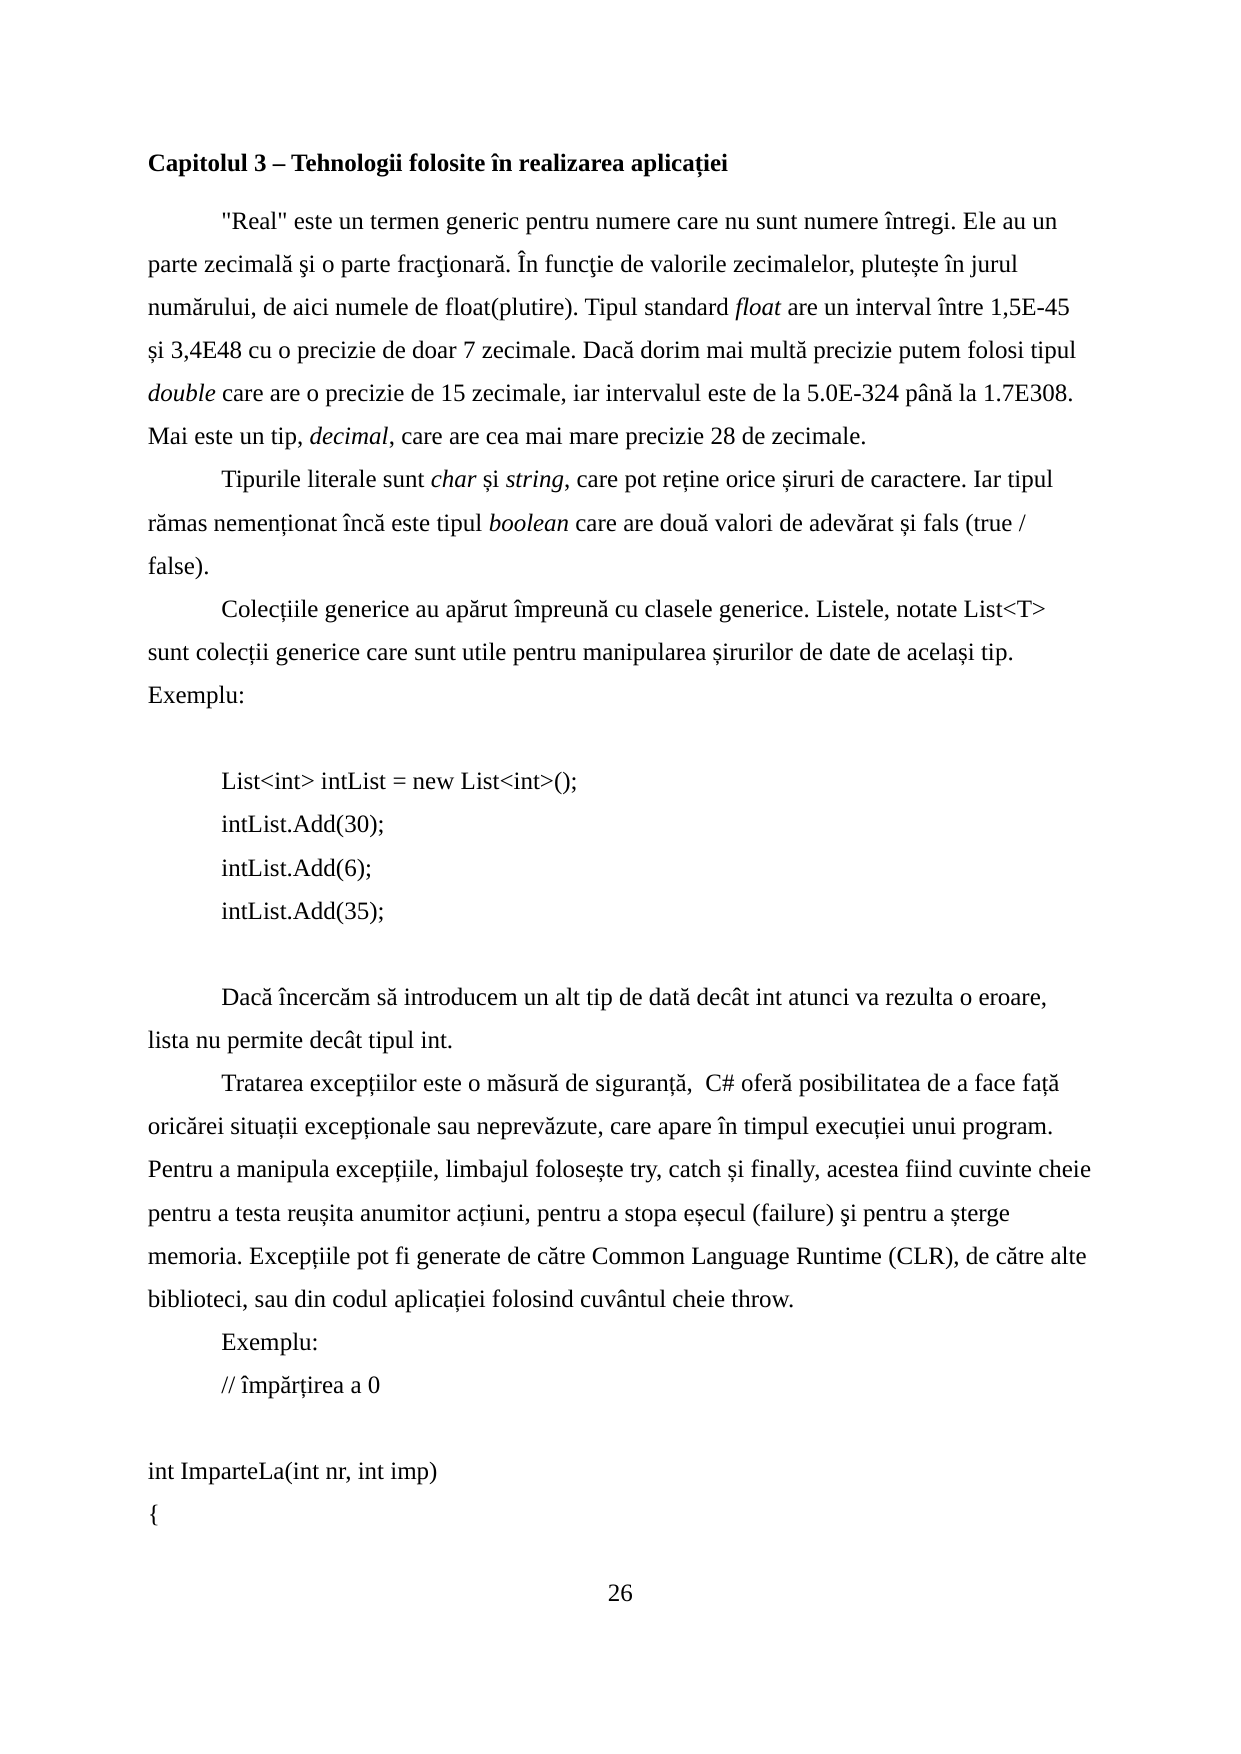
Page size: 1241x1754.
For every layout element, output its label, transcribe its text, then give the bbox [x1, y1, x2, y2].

text "Real" este un termen generic pentru numere care nu sunt numere întregi. Ele au un parte zecimală şi o parte fracţionară. În funcţie de valorile zecimalelor, plutește în jurul numărului, de aici numele de float(plutire). Tipul standard float are un interval între 1,5E-45 și 3,4E48 cu o precizie de doar 7 zecimale. Dacă dorim mai multă precizie putem folosi tipul double care are o precizie de 15 zecimale, iar intervalul este de la 5.0E-324 până la 1.7E308. Mai este un tip, decimal, care are cea mai mare precizie 28 de zecimale. [148, 206, 1093, 450]
text int ImparteLa(int nr, int imp) [148, 1456, 1093, 1485]
text Dacă încercăm să introducem un alt tip de dată decât int atunci va rezulta o eroare, lista nu permite decât tipul int. [148, 982, 1093, 1054]
text { [148, 1499, 1093, 1528]
text intList.Add(6); [148, 853, 1093, 881]
text Exemplu: [148, 1327, 1093, 1356]
text Tipurile literale sunt char și string, care pot reține orice șiruri de caractere. Iar tipul rămas nemenționat încă este tipul boolean care are două valori de adevărat și fals (true / false). [148, 464, 1093, 579]
text List<int> intList = new List<int>(); [148, 766, 1093, 795]
text // împărțirea a 0 [148, 1370, 1093, 1399]
text intList.Add(30); [148, 809, 1093, 838]
text intList.Add(35); [148, 896, 1093, 924]
text Colecțiile generice au apărut împreună cu clasele generice. Listele, notate List<T> sunt colecții generice care sunt utile pentru manipularea șirurilor de date de același tip. Exemplu: [148, 594, 1093, 709]
text Tratarea excepțiilor este o măsură de siguranță, C# oferă posibilitatea de a face față oricărei situații excepționale sau neprevăzute, care apare în timpul execuției unui program. Pentru a manipula excepțiile, limbajul folosește try, catch și finally, acestea fiind cuvinte cheie pentru a testa reușita anumitor acțiuni, pentru a stopa eșecul (failure) şi pentru a șterge memoria. Excepțiile pot fi generate de către Common Language Runtime (CLR), de către alte biblioteci, sau din codul aplicației folosind cuvântul cheie throw. [148, 1068, 1093, 1313]
